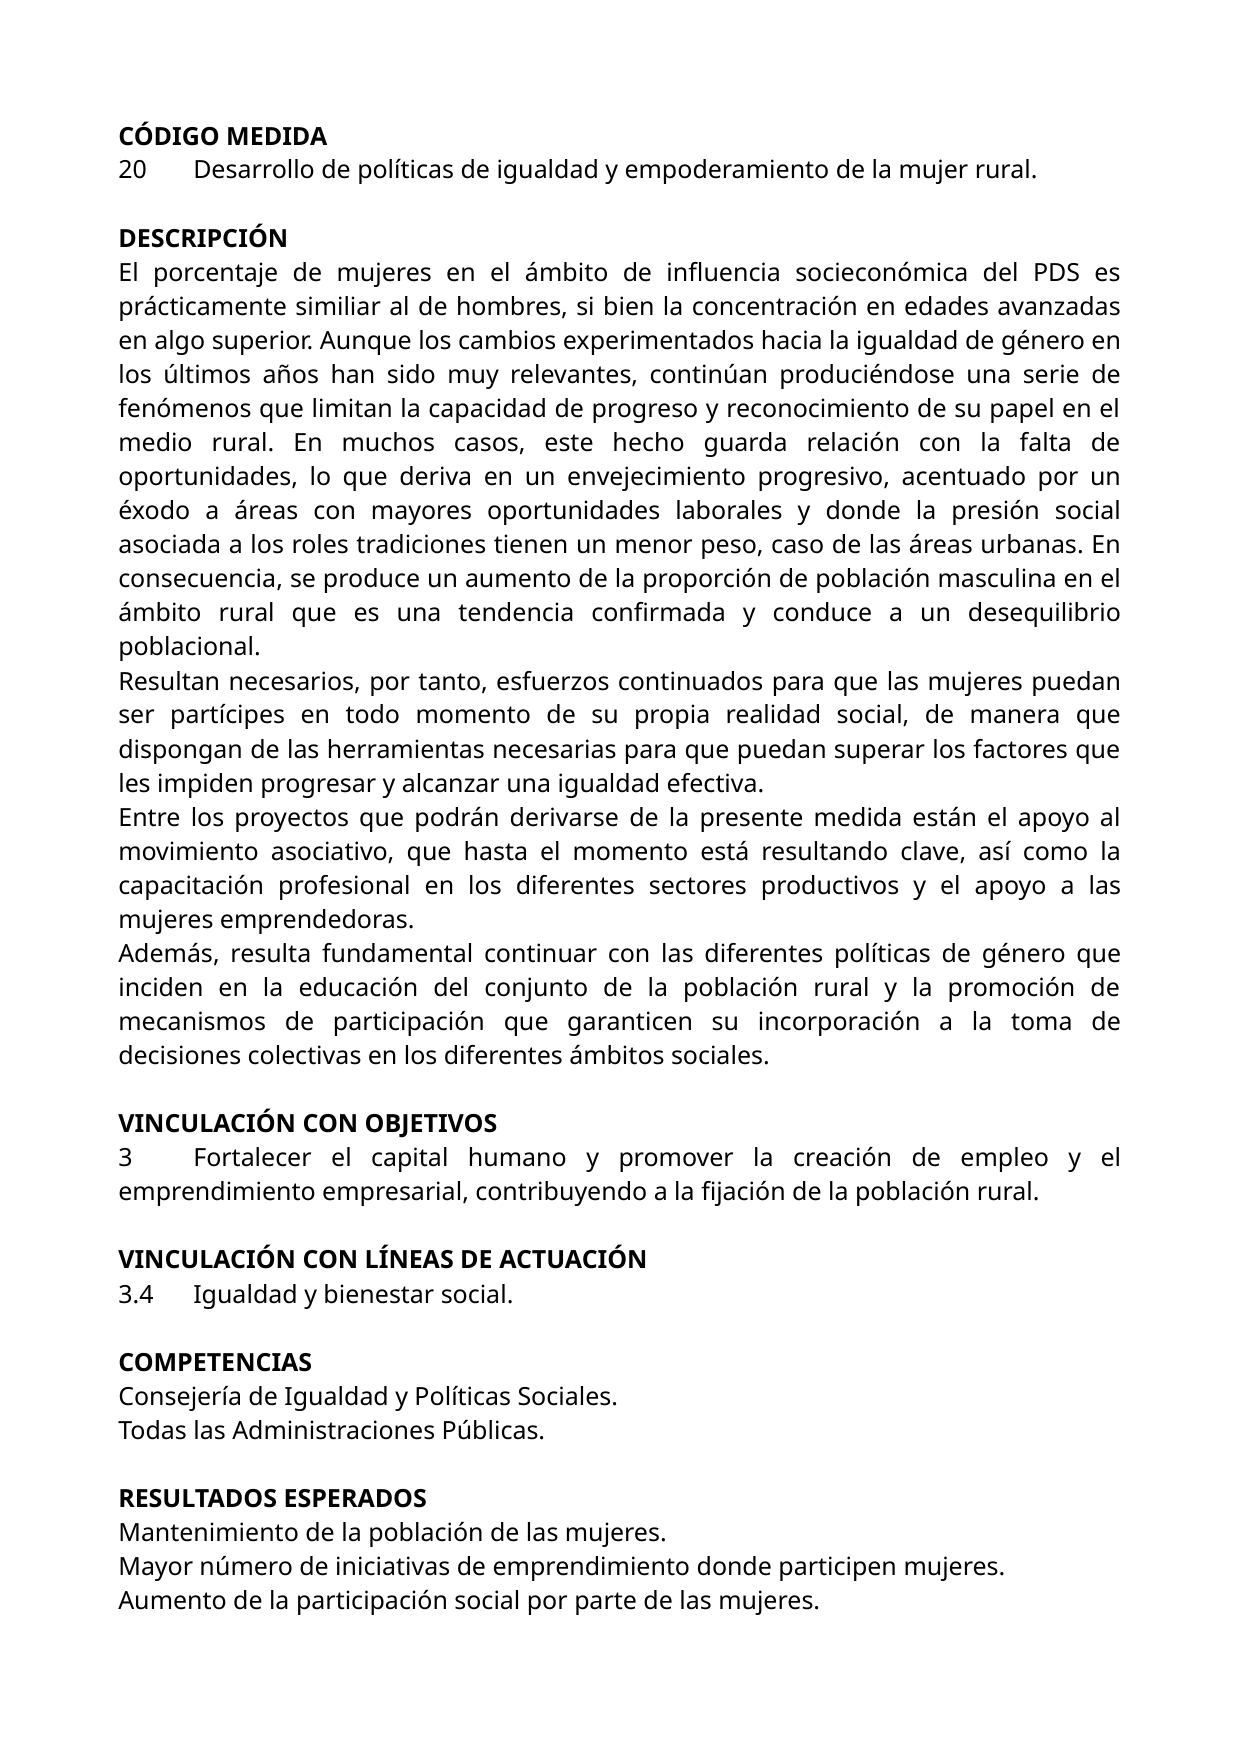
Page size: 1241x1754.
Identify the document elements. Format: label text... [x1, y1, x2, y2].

text Además, resulta fundamental continuar con las diferentes políticas de género que inciden en la educación del conjunto de la población rural y la promoción de mecanismos de participación que garanticen su incorporación a la toma de decisiones colectivas en los diferentes ámbitos sociales. [118, 936, 1122, 1072]
text Mantenimiento de la población de las mujeres. [118, 1515, 1122, 1549]
text Consejería de Igualdad y Políticas Sociales. [118, 1378, 1122, 1412]
text VINCULACIÓN CON OBJETIVOS [118, 1106, 1122, 1140]
text RESULTADOS ESPERADOS [118, 1481, 1122, 1515]
text 3.4 Igualdad y bienestar social. [118, 1276, 1122, 1310]
text 20 Desarrollo de políticas de igualdad y empoderamiento de la mujer rural. [118, 152, 1122, 186]
text El porcentaje de mujeres en el ámbito de influencia socieconómica del PDS es prácticamente similiar al de hombres, si bien la concentración en edades avanzadas en algo superior. Aunque los cambios experimentados hacia la igualdad de género en los últimos años han sido muy relevantes, continúan produciéndose una serie de fenómenos que limitan la capacidad de progreso y reconocimiento de su papel en el medio rural. En muchos casos, este hecho guarda relación con la falta de oportunidades, lo que deriva en un envejecimiento progresivo, acentuado por un éxodo a áreas con mayores oportunidades laborales y donde la presión social asociada a los roles tradiciones tienen un menor peso, caso de las áreas urbanas. En consecuencia, se produce un aumento de la proporción de población masculina en el ámbito rural que es una tendencia confirmada y conduce a un desequilibrio poblacional. [118, 254, 1122, 663]
text CÓDIGO MEDIDA [118, 118, 1122, 152]
text Todas las Administraciones Públicas. [118, 1412, 1122, 1447]
text VINCULACIÓN CON LÍNEAS DE ACTUACIÓN [118, 1242, 1122, 1276]
text Resultan necesarios, por tanto, esfuerzos continuados para que las mujeres puedan ser partícipes en todo momento de su propia realidad social, de manera que dispongan de las herramientas necesarias para que puedan superar los factores que les impiden progresar y alcanzar una igualdad efectiva. [118, 663, 1122, 799]
text 3 Fortalecer el capital humano y promover la creación de empleo y el emprendimiento empresarial, contribuyendo a la fijación de la población rural. [118, 1140, 1122, 1208]
text Entre los proyectos que podrán derivarse de la presente medida están el apoyo al movimiento asociativo, que hasta el momento está resultando clave, así como la capacitación profesional en los diferentes sectores productivos y el apoyo a las mujeres emprendedoras. [118, 799, 1122, 936]
text COMPETENCIAS [118, 1344, 1122, 1378]
text DESCRIPCIÓN [118, 220, 1122, 254]
text Aumento de la participación social por parte de las mujeres. [118, 1583, 1122, 1617]
text Mayor número de iniciativas de emprendimiento donde participen mujeres. [118, 1549, 1122, 1583]
